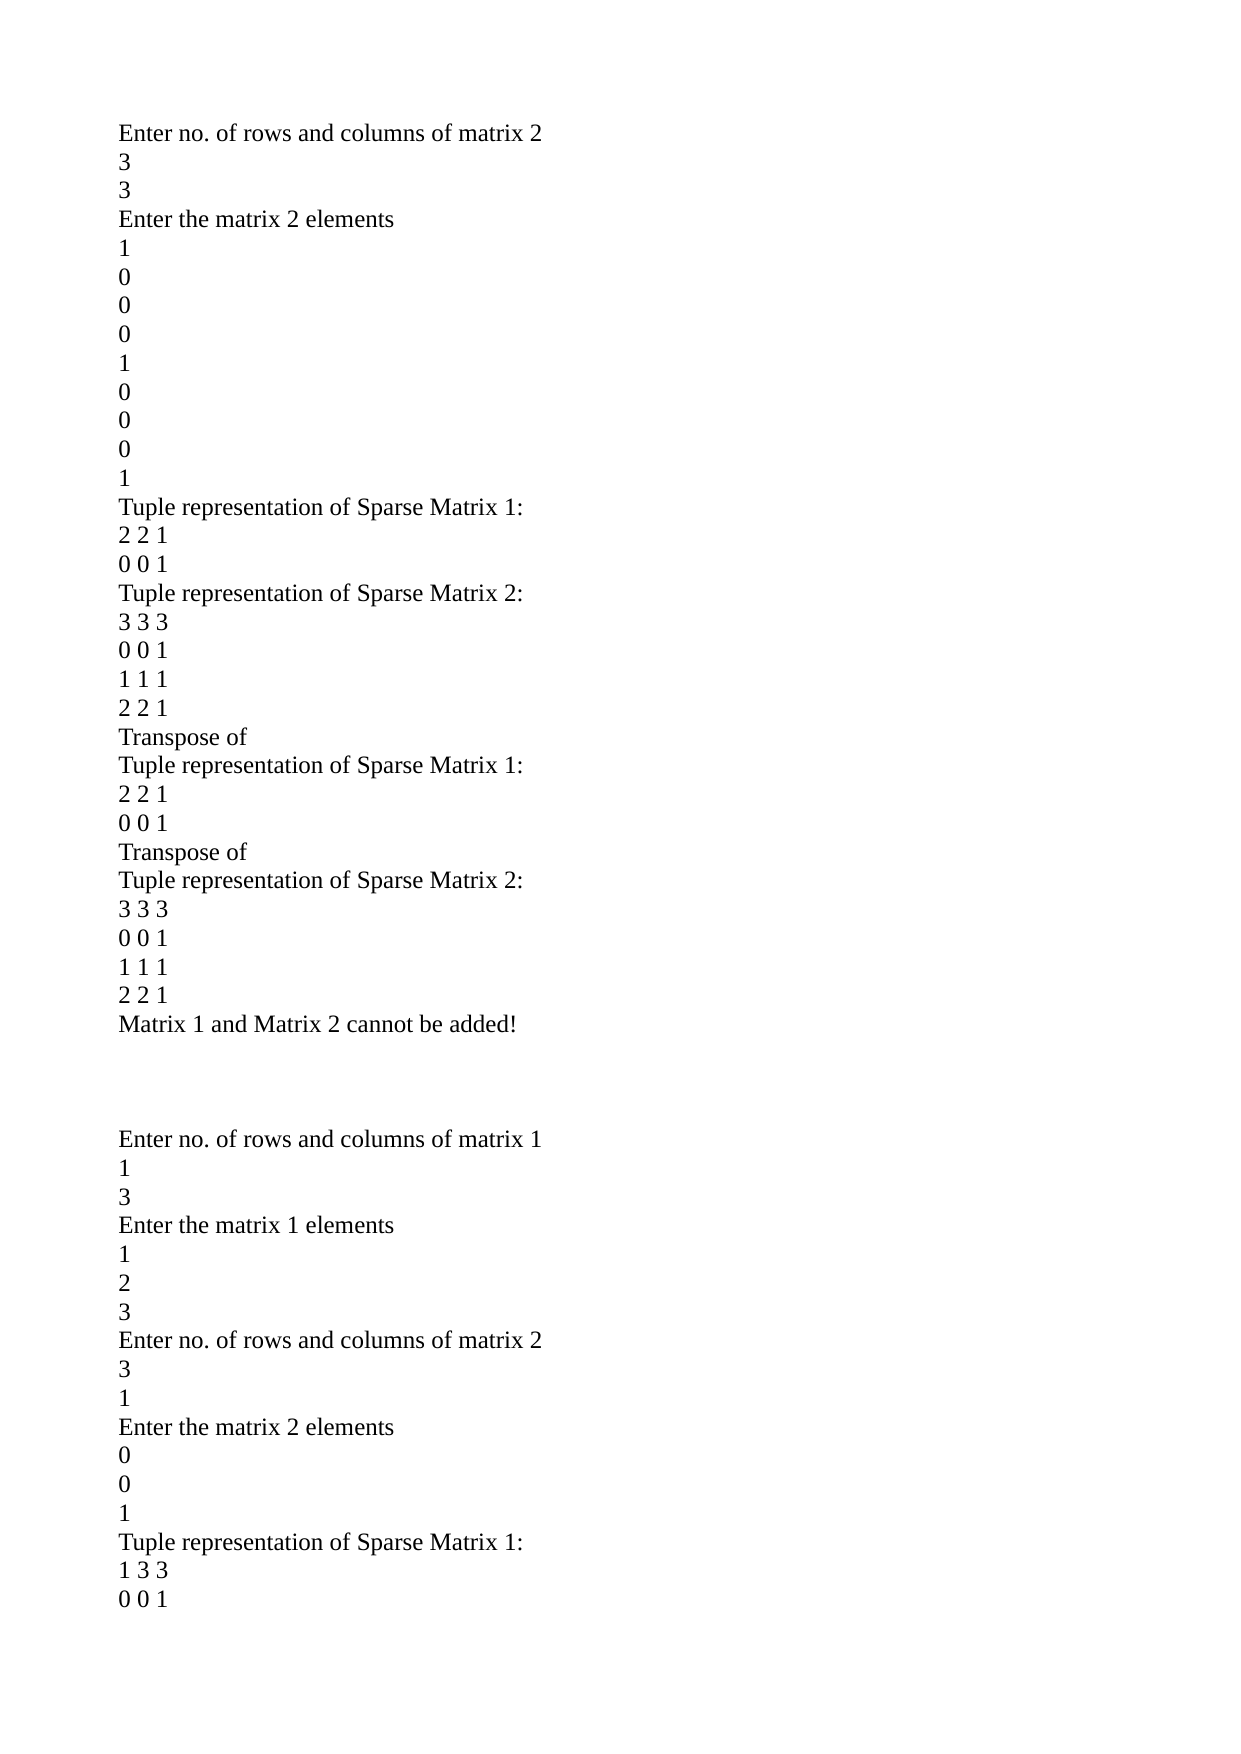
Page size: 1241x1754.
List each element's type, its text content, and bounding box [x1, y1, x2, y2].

text 1 3 3 [118, 1556, 1122, 1584]
text 2 2 1 [118, 779, 1122, 808]
text 3 [118, 1297, 1122, 1326]
text 1 [118, 1239, 1122, 1268]
text 3 [118, 176, 1122, 204]
text Tuple representation of Sparse Matrix 1: [118, 1527, 1122, 1556]
text 2 2 1 [118, 981, 1122, 1009]
text 0 [118, 406, 1122, 434]
text 3 [118, 147, 1122, 176]
text 1 [118, 233, 1122, 262]
text 0 [118, 262, 1122, 291]
text 3 [118, 1182, 1122, 1211]
text Tuple representation of Sparse Matrix 2: [118, 866, 1122, 894]
text Enter the matrix 2 elements [118, 204, 1122, 233]
text 3 3 3 [118, 607, 1122, 636]
text 0 0 1 [118, 808, 1122, 837]
text 1 1 1 [118, 952, 1122, 981]
text Transpose of [118, 722, 1122, 751]
text 0 [118, 319, 1122, 348]
text Tuple representation of Sparse Matrix 1: [118, 751, 1122, 779]
text 0 [118, 1469, 1122, 1498]
text Enter the matrix 1 elements [118, 1211, 1122, 1239]
text Transpose of [118, 837, 1122, 866]
text 3 [118, 1354, 1122, 1383]
text Enter the matrix 2 elements [118, 1412, 1122, 1441]
text 1 [118, 463, 1122, 492]
text 1 1 1 [118, 664, 1122, 693]
text 0 [118, 377, 1122, 406]
text 2 [118, 1268, 1122, 1297]
text 0 [118, 1441, 1122, 1469]
text Matrix 1 and Matrix 2 cannot be added! [118, 1009, 1122, 1038]
text 1 [118, 1153, 1122, 1182]
text 0 [118, 434, 1122, 463]
text 0 0 1 [118, 549, 1122, 578]
text Tuple representation of Sparse Matrix 2: [118, 578, 1122, 607]
text 1 [118, 1383, 1122, 1412]
text 0 0 1 [118, 1584, 1122, 1613]
text 2 2 1 [118, 693, 1122, 722]
text Enter no. of rows and columns of matrix 2 [118, 118, 1122, 147]
text 2 2 1 [118, 521, 1122, 549]
text 1 [118, 348, 1122, 377]
text Enter no. of rows and columns of matrix 1 [118, 1124, 1122, 1153]
text 0 [118, 291, 1122, 319]
text Enter no. of rows and columns of matrix 2 [118, 1326, 1122, 1354]
text 1 [118, 1498, 1122, 1527]
text 3 3 3 [118, 894, 1122, 923]
text Tuple representation of Sparse Matrix 1: [118, 492, 1122, 521]
text 0 0 1 [118, 923, 1122, 952]
text 0 0 1 [118, 636, 1122, 664]
